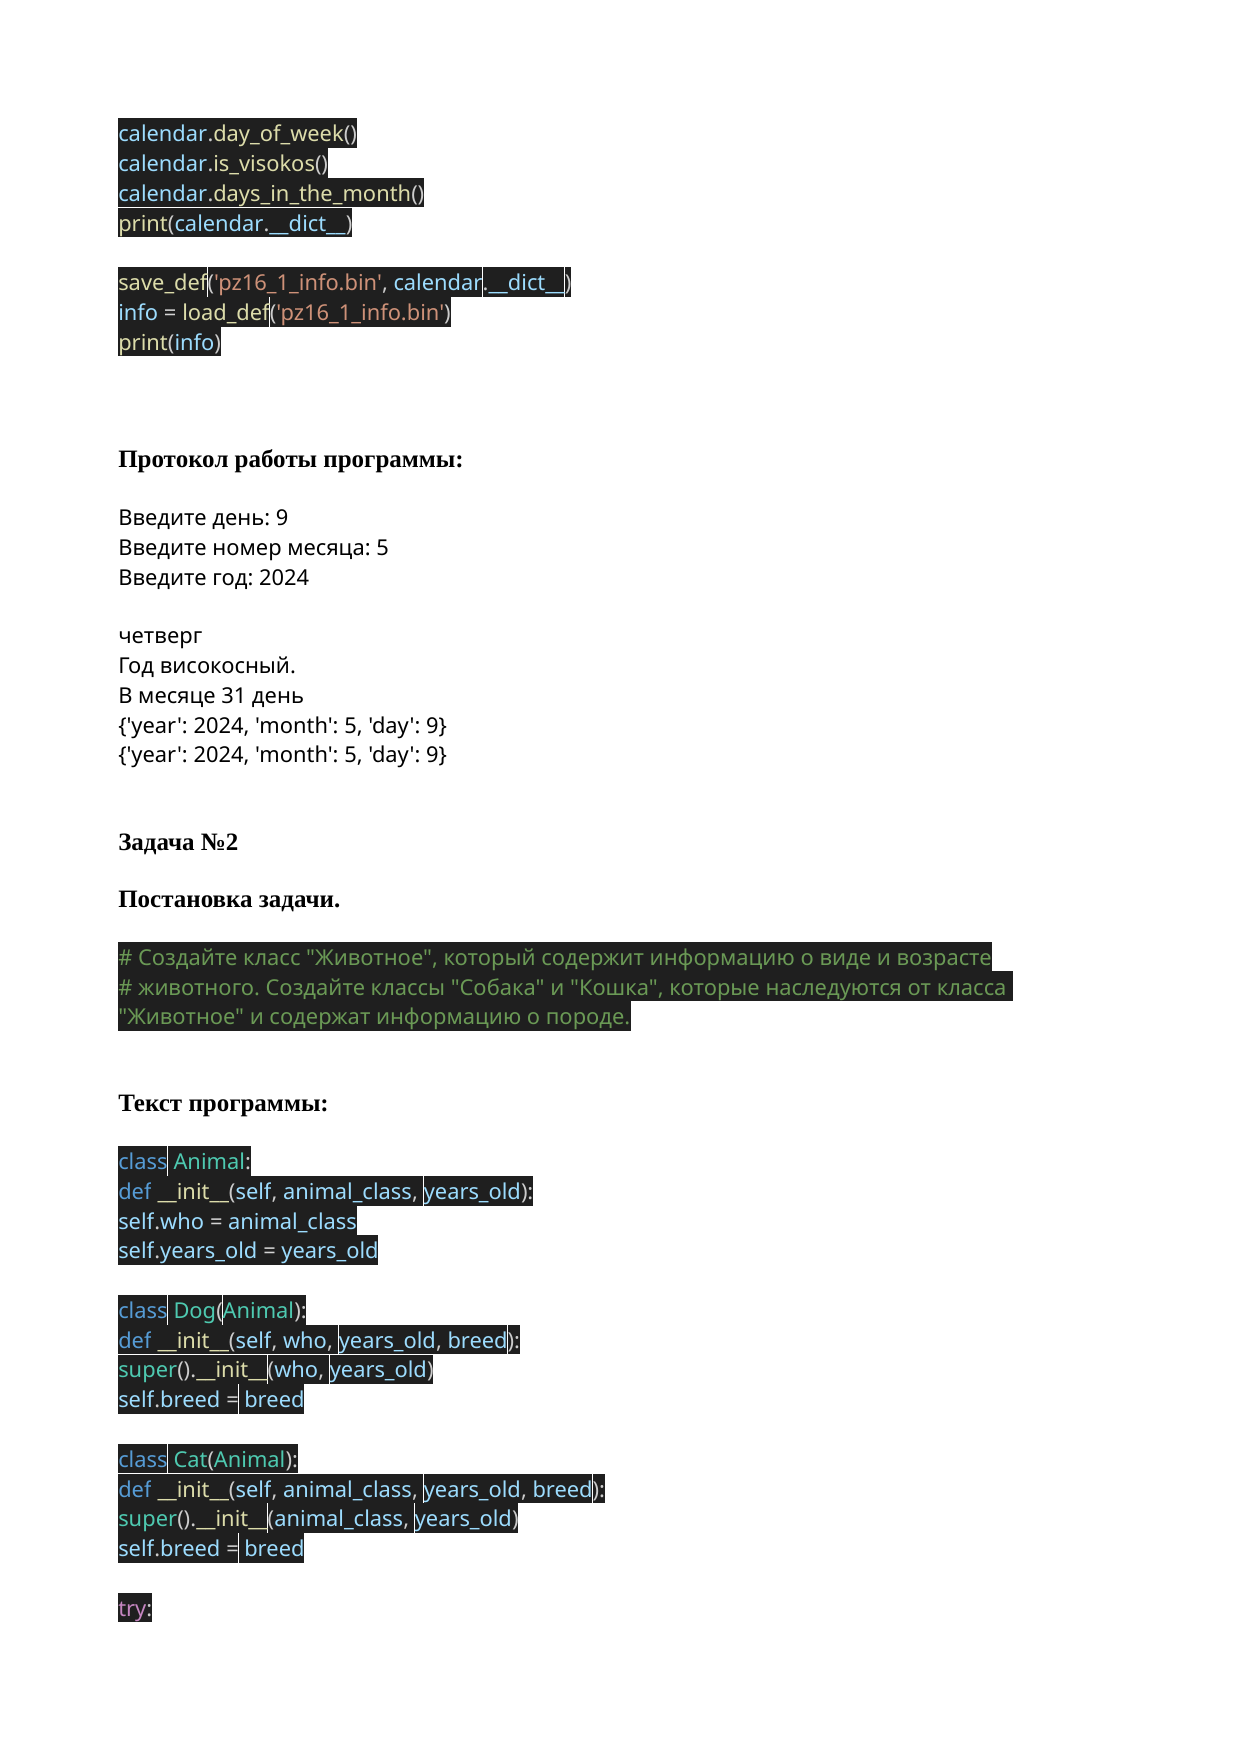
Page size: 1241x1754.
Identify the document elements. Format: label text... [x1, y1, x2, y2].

text super().__init__(animal_class, years_old) [118, 1503, 1122, 1533]
text Введите номер месяца: 5 [118, 532, 1122, 562]
text class Cat(Animal): [118, 1444, 1122, 1473]
text Текст программы: [118, 1088, 1122, 1117]
text calendar.days_in_the_month() [118, 178, 1122, 207]
text try: [118, 1593, 1122, 1622]
text # животного. Создайте классы "Собака" и "Кошка", которые наследуются от класса "Животное" и содержат информацию о породе. [118, 971, 1122, 1031]
text Задача №2 [118, 827, 1122, 855]
text calendar.day_of_week() [118, 118, 1122, 148]
text {'year': 2024, 'month': 5, 'day': 9} [118, 709, 1122, 739]
text Введите день: 9 [118, 502, 1122, 532]
text Постановка задачи. [118, 884, 1122, 913]
text def __init__(self, animal_class, years_old): [118, 1176, 1122, 1206]
text четверг [118, 620, 1122, 650]
text Введите год: 2024 [118, 562, 1122, 591]
text self.breed = breed [118, 1533, 1122, 1563]
text calendar.is_visokos() [118, 148, 1122, 178]
text super().__init__(who, years_old) [118, 1354, 1122, 1384]
text save_def('pz16_1_info.bin', calendar.__dict__) [118, 267, 1122, 297]
text self.years_old = years_old [118, 1235, 1122, 1265]
text # Создайте класс "Животное", который содержит информацию о виде и возрасте [118, 942, 1122, 971]
text class Animal: [118, 1146, 1122, 1176]
text def __init__(self, animal_class, years_old, breed): [118, 1473, 1122, 1503]
text Год високосный. [118, 650, 1122, 680]
text self.breed = breed [118, 1384, 1122, 1414]
text info = load_def('pz16_1_info.bin') [118, 297, 1122, 327]
text В месяце 31 день [118, 680, 1122, 709]
text {'year': 2024, 'month': 5, 'day': 9} [118, 739, 1122, 769]
text self.who = animal_class [118, 1206, 1122, 1235]
text class Dog(Animal): [118, 1295, 1122, 1325]
text print(calendar.__dict__) [118, 207, 1122, 237]
text def __init__(self, who, years_old, breed): [118, 1325, 1122, 1354]
text Протокол работы программы: [118, 444, 1122, 473]
text print(info) [118, 327, 1122, 356]
